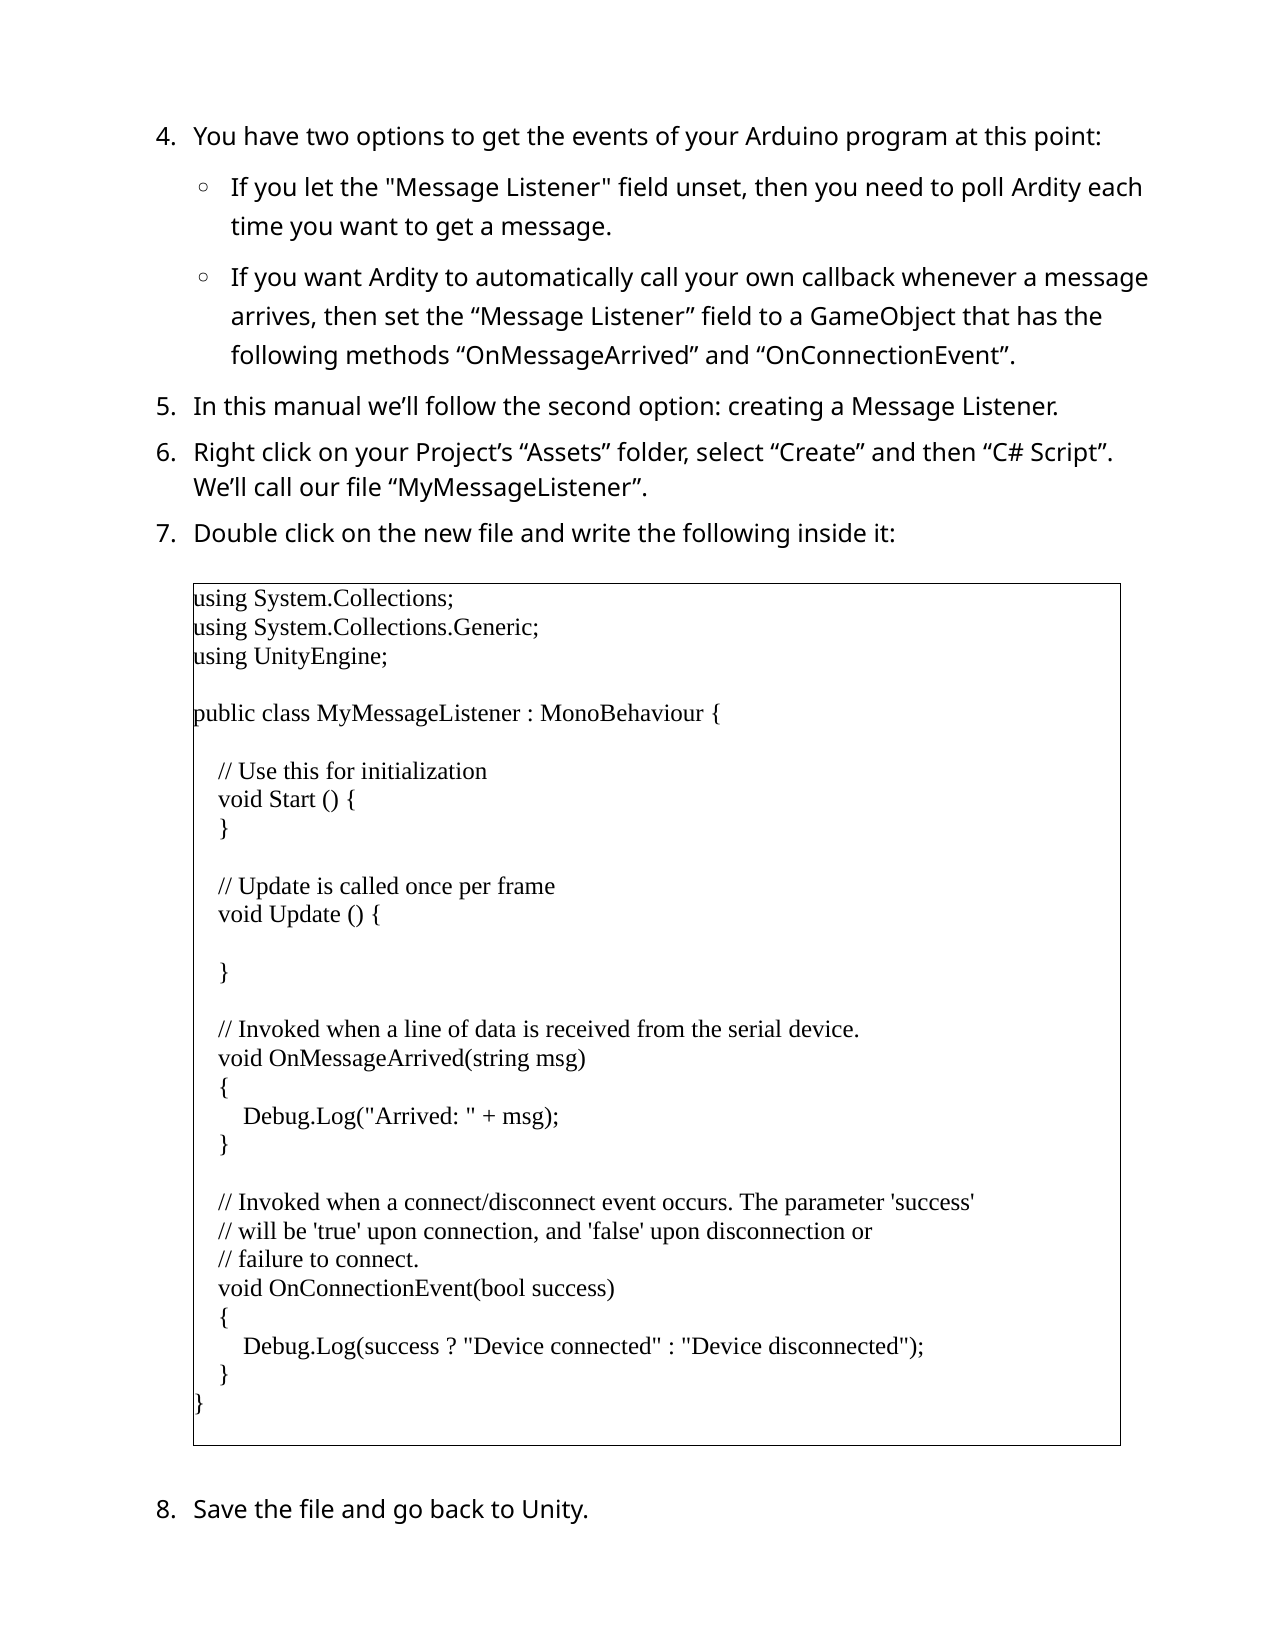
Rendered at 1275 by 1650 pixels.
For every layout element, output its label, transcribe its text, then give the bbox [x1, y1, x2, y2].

list Double click on the new file and write the following inside it: [156, 515, 1157, 1480]
list If you want Ardity to automatically call your own callback whenever a message arrives, then set the “Message Listener” field to a GameObject that has the following methods “OnMessageArrived” and “OnConnectionEvent”. [193, 259, 1157, 372]
list Right click on your Project’s “Assets” folder, select “Create” and then “C# Script”. We’ll call our file “MyMessageListener”. [156, 435, 1157, 503]
list In this manual we’ll follow the second option: creating a Message Listener. [156, 389, 1157, 423]
list Save the file and go back to Unity. [156, 1492, 1157, 1526]
list If you let the "Message Listener" field unset, then you need to poll Ardity each time you want to get a message. [193, 169, 1157, 242]
list You have two options to get the events of your Arduino program at this point: [156, 118, 1157, 152]
